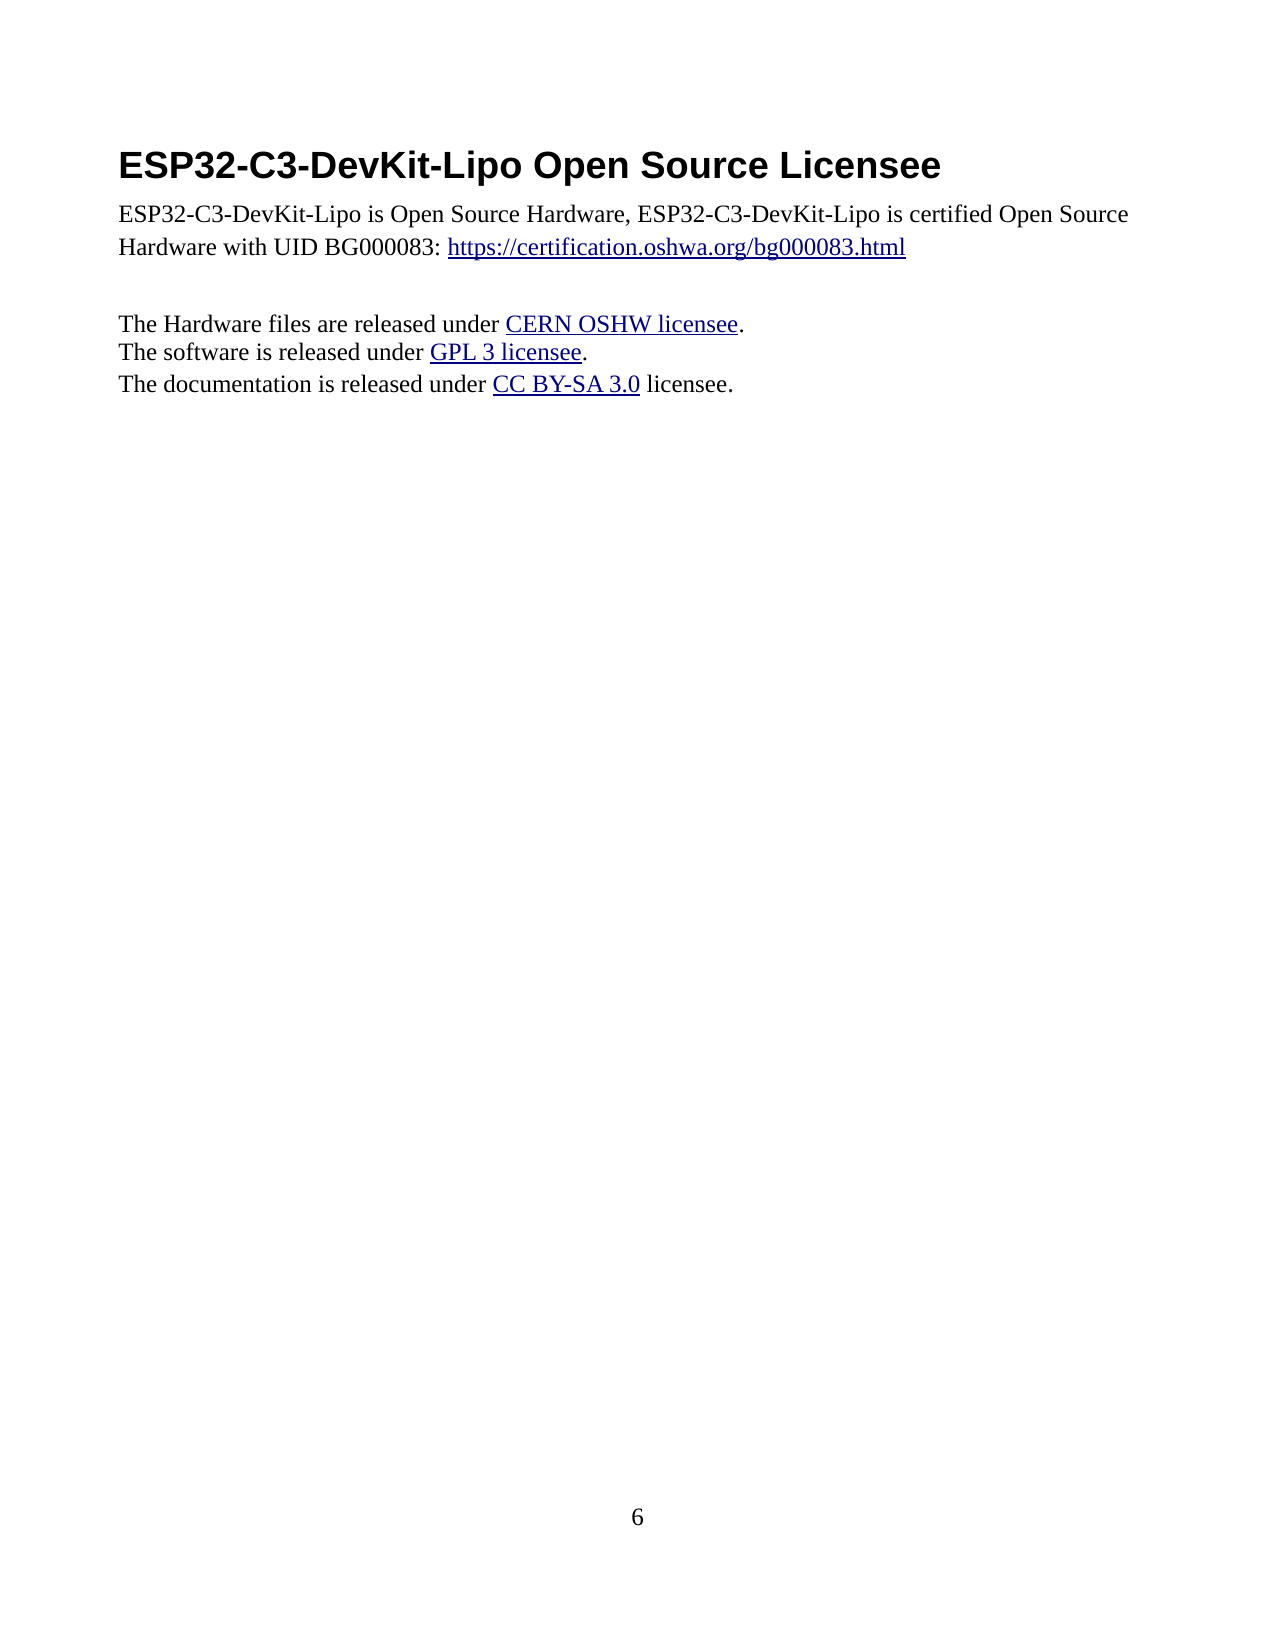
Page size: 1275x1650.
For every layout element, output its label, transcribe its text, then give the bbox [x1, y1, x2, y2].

text The software is released under GPL 3 licensee. [118, 337, 1157, 366]
text ESP32-C3-DevKit-Lipo is Open Source Hardware, ESP32-C3-DevKit-Lipo is certified Open Source Hardware with UID BG000083: https://certification.oshwa.org/bg000083.html [118, 199, 1157, 261]
subtitle ESP32-C3-DevKit-Lipo Open Source Licensee [118, 143, 1157, 187]
text The documentation is released under CC BY-SA 3.0 licensee. [118, 366, 1157, 400]
text The Hardware files are released under CERN OSHW licensee. [118, 309, 1157, 337]
